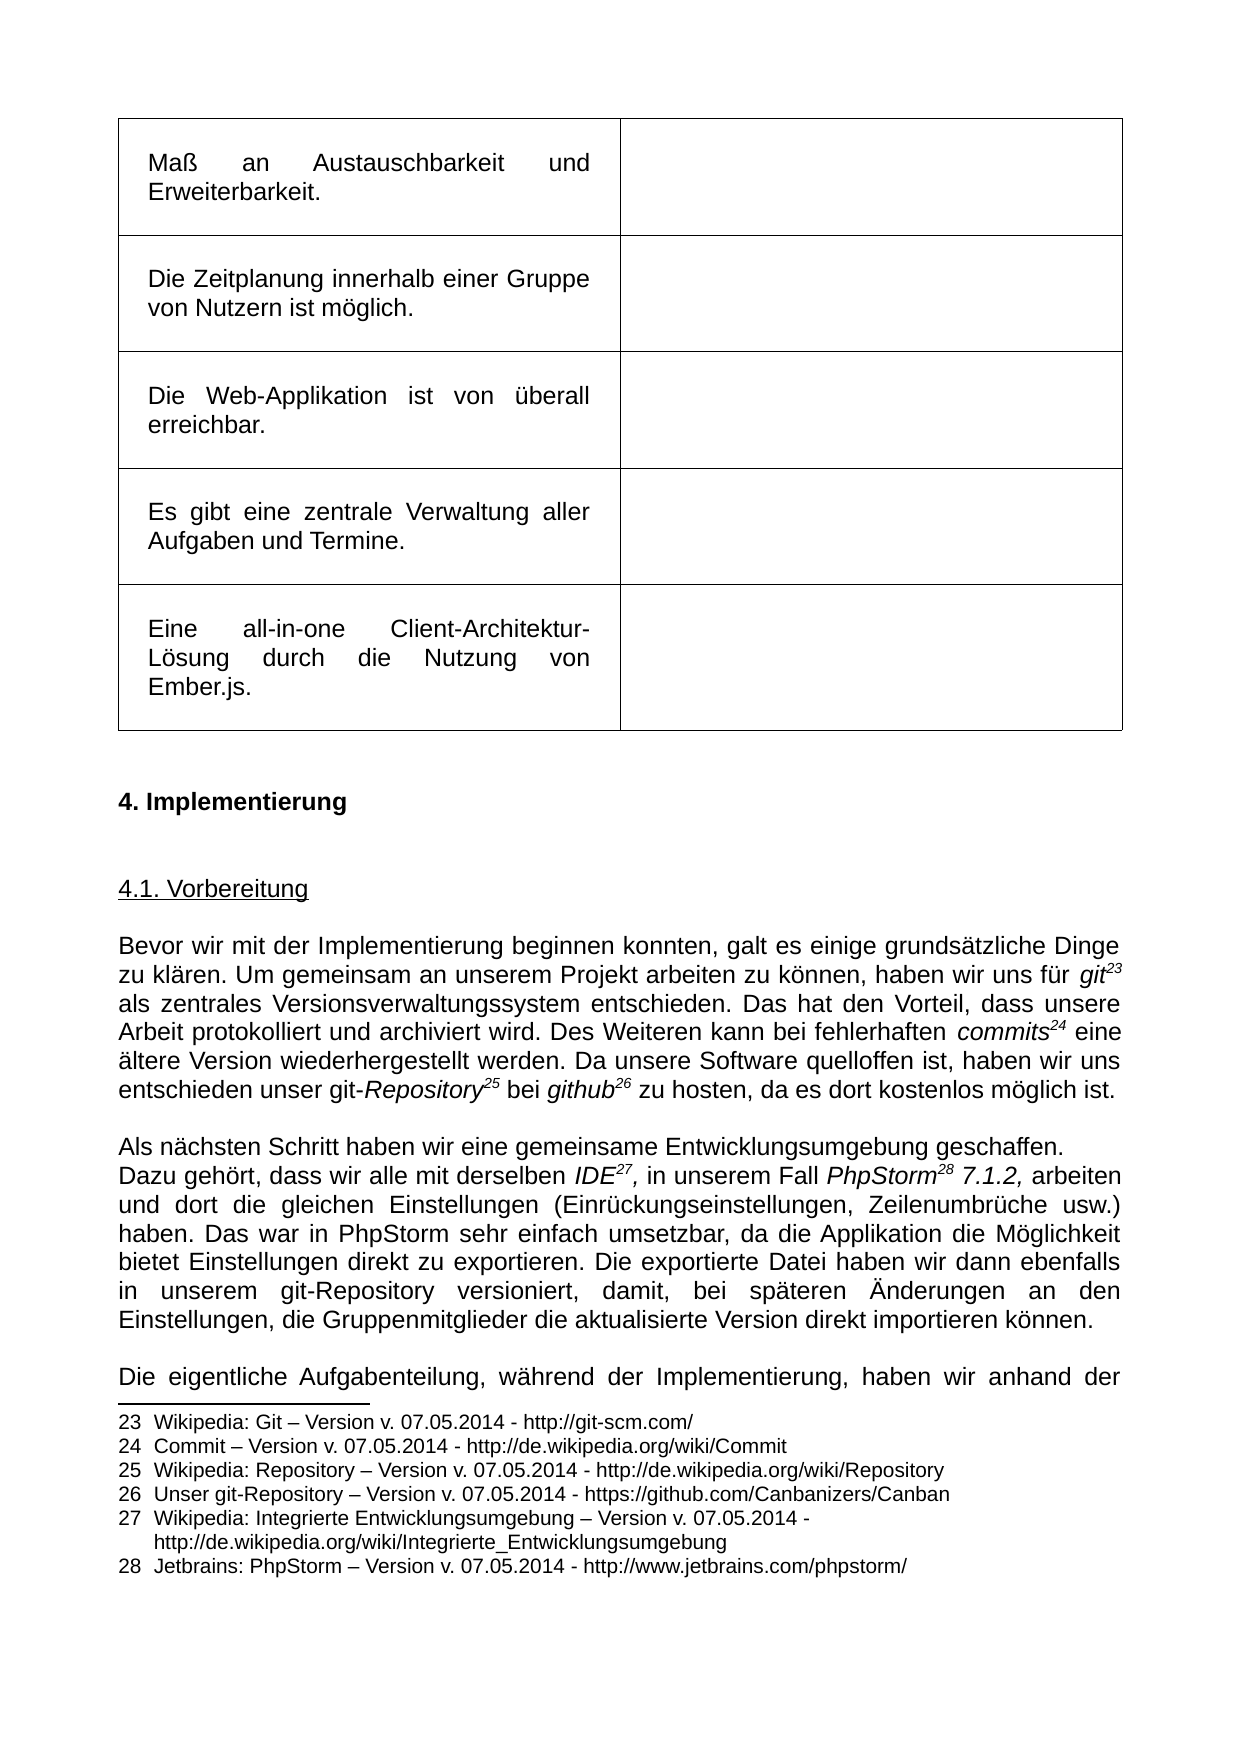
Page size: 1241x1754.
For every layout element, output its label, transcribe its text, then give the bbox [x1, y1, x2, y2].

table_cell Die Zeitplanung innerhalb einer Gruppe von Nutzern ist möglich. [119, 236, 620, 351]
table_cell [621, 585, 1122, 730]
text Unser git-Repository – Version v. 07.05.2014 - https://github.com/Canbanizers/Canban [118, 1482, 1122, 1506]
table_cell Die Web-Applikation ist von überall erreichbar. [119, 352, 620, 468]
text Die eigentliche Aufgabenteilung, während der Implementierung, haben wir anhand der [118, 1362, 1122, 1391]
text 4. Implementierung [118, 787, 1122, 816]
table_cell [621, 236, 1122, 351]
table_cell Maß an Austauschbarkeit und Erweiterbarkeit. [119, 119, 620, 235]
text Als nächsten Schritt haben wir eine gemeinsame Entwicklungsumgebung geschaffen. [118, 1132, 1122, 1161]
text Dazu gehört, dass wir alle mit derselben IDE, in unserem Fall PhpStorm 7.1.2, arbeiten und dort die gleichen Einstellungen (Einrückungseinstellungen, Zeilenumbrüche usw.) haben. Das war in PhpStorm sehr einfach umsetzbar, da die Applikation die Möglichkeit bietet Einstellungen direkt zu exportieren. Die exportierte Datei haben wir dann ebenfalls in unserem git-Repository versioniert, damit, bei späteren Änderungen an den Einstellungen, die Gruppenmitglieder die aktualisierte Version direkt importieren können. [118, 1161, 1122, 1333]
text Jetbrains: PhpStorm – Version v. 07.05.2014 - http://www.jetbrains.com/phpstorm/ [118, 1554, 1122, 1578]
table_cell Es gibt eine zentrale Verwaltung aller Aufgaben und Termine. [119, 469, 620, 584]
text Commit – Version v. 07.05.2014 - http://de.wikipedia.org/wiki/Commit [118, 1434, 1122, 1458]
table_cell [621, 352, 1122, 468]
text Wikipedia: Repository – Version v. 07.05.2014 - http://de.wikipedia.org/wiki/Repository [118, 1458, 1122, 1482]
text Wikipedia: Git – Version v. 07.05.2014 - http://git-scm.com/ [118, 1410, 1122, 1434]
text 4.1. Vorbereitung [118, 873, 1122, 902]
text Bevor wir mit der Implementierung beginnen konnten, galt es einige grundsätzliche Dinge zu klären. Um gemeinsam an unserem Projekt arbeiten zu können, haben wir uns für git als zentrales Versionsverwaltungssystem entschieden. Das hat den Vorteil, dass unsere Arbeit protokolliert und archiviert wird. Des Weiteren kann bei fehlerhaften commits eine ältere Version wiederhergestellt werden. Da unsere Software quelloffen ist, haben wir uns entschieden unser git-Repository bei github zu hosten, da es dort kostenlos möglich ist. [118, 931, 1122, 1103]
table_cell Eine all-in-one Client-Architektur-Lösung durch die Nutzung von Ember.js. [119, 585, 620, 730]
table_cell [621, 469, 1122, 584]
text Wikipedia: Integrierte Entwicklungsumgebung – Version v. 07.05.2014 - http://de.wikipedia.org/wiki/Integrierte_Entwicklungsumgebung [118, 1506, 1122, 1554]
table_cell [621, 119, 1122, 235]
